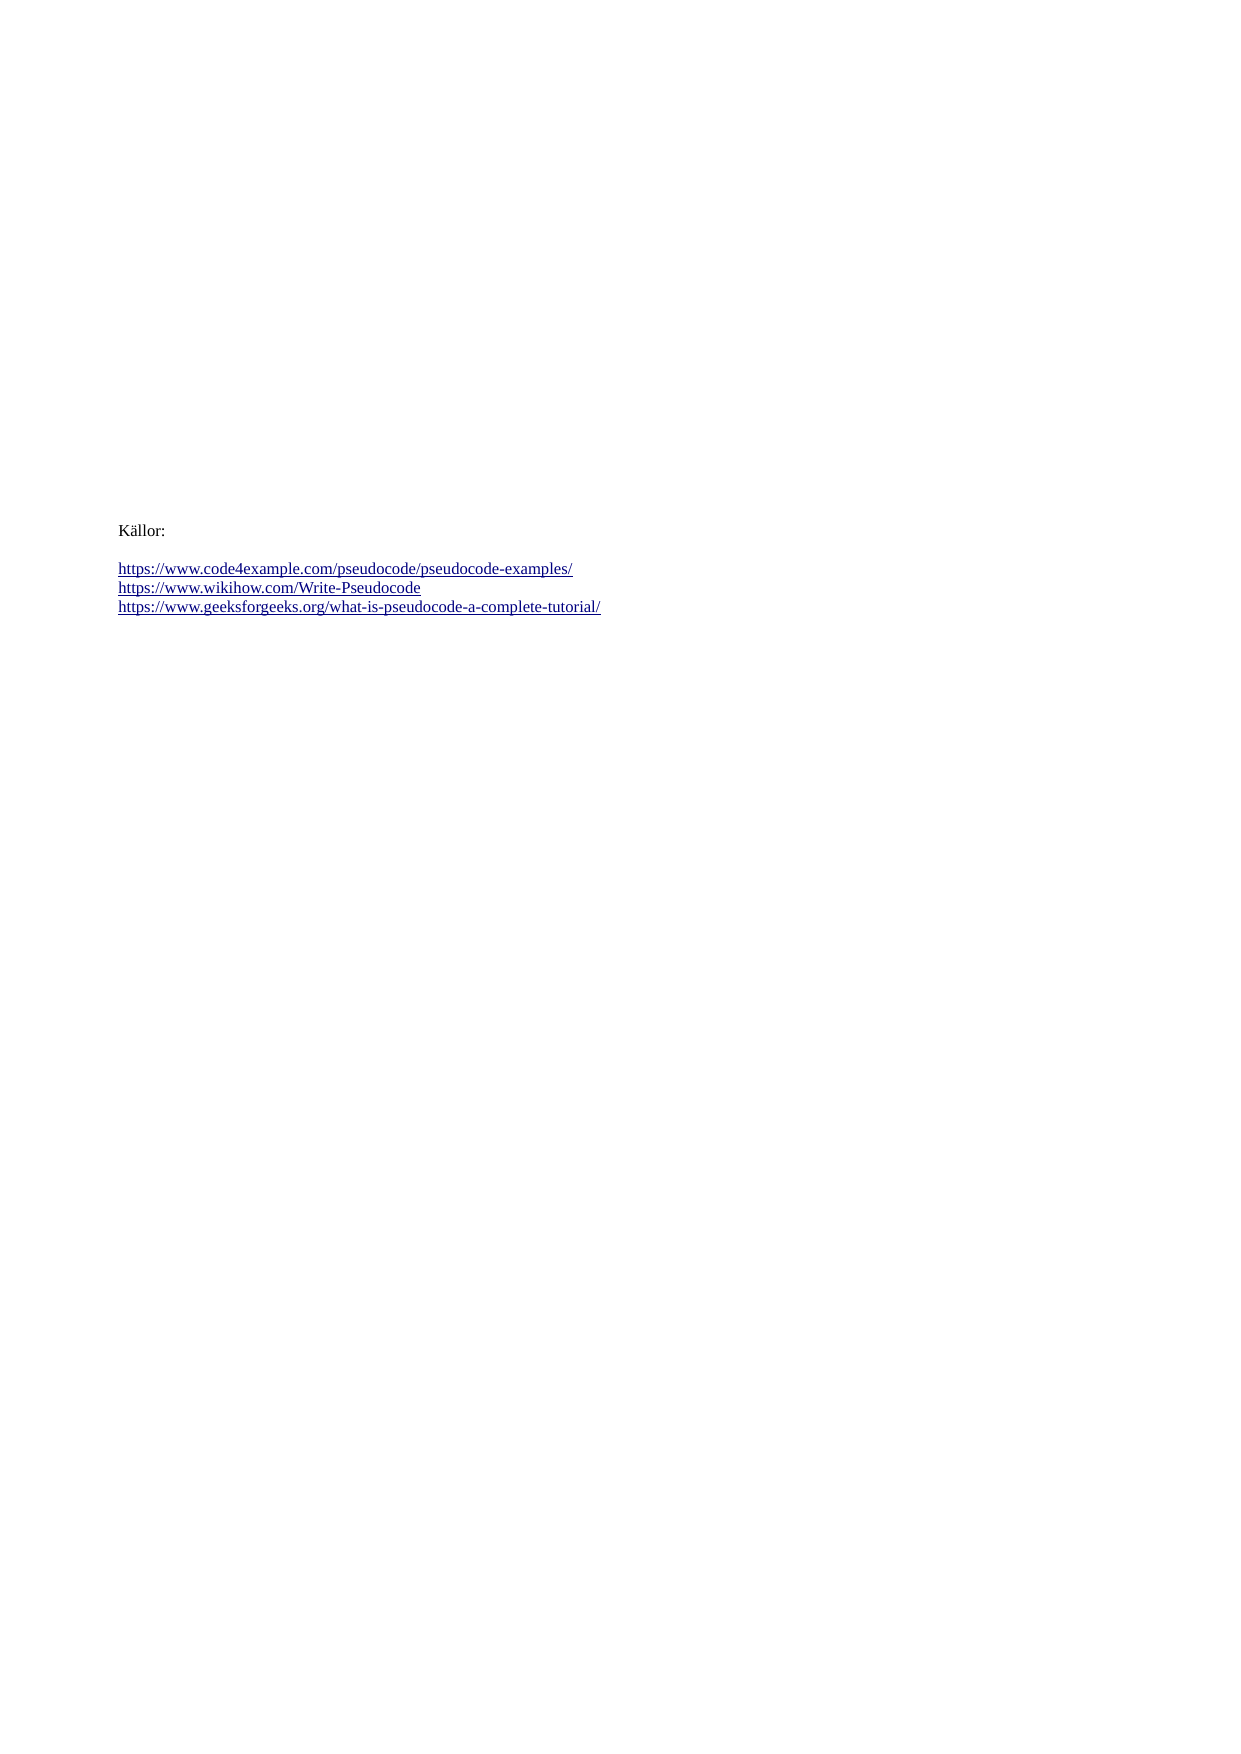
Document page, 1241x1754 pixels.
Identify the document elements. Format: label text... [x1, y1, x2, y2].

text Källor: https://www.code4example.com/pseudocode/pseudocode-examples/ [118, 521, 1122, 578]
text https://www.geeksforgeeks.org/what-is-pseudocode-a-complete-tutorial/ [118, 597, 1122, 616]
text https://www.wikihow.com/Write-Pseudocode [118, 578, 1122, 597]
